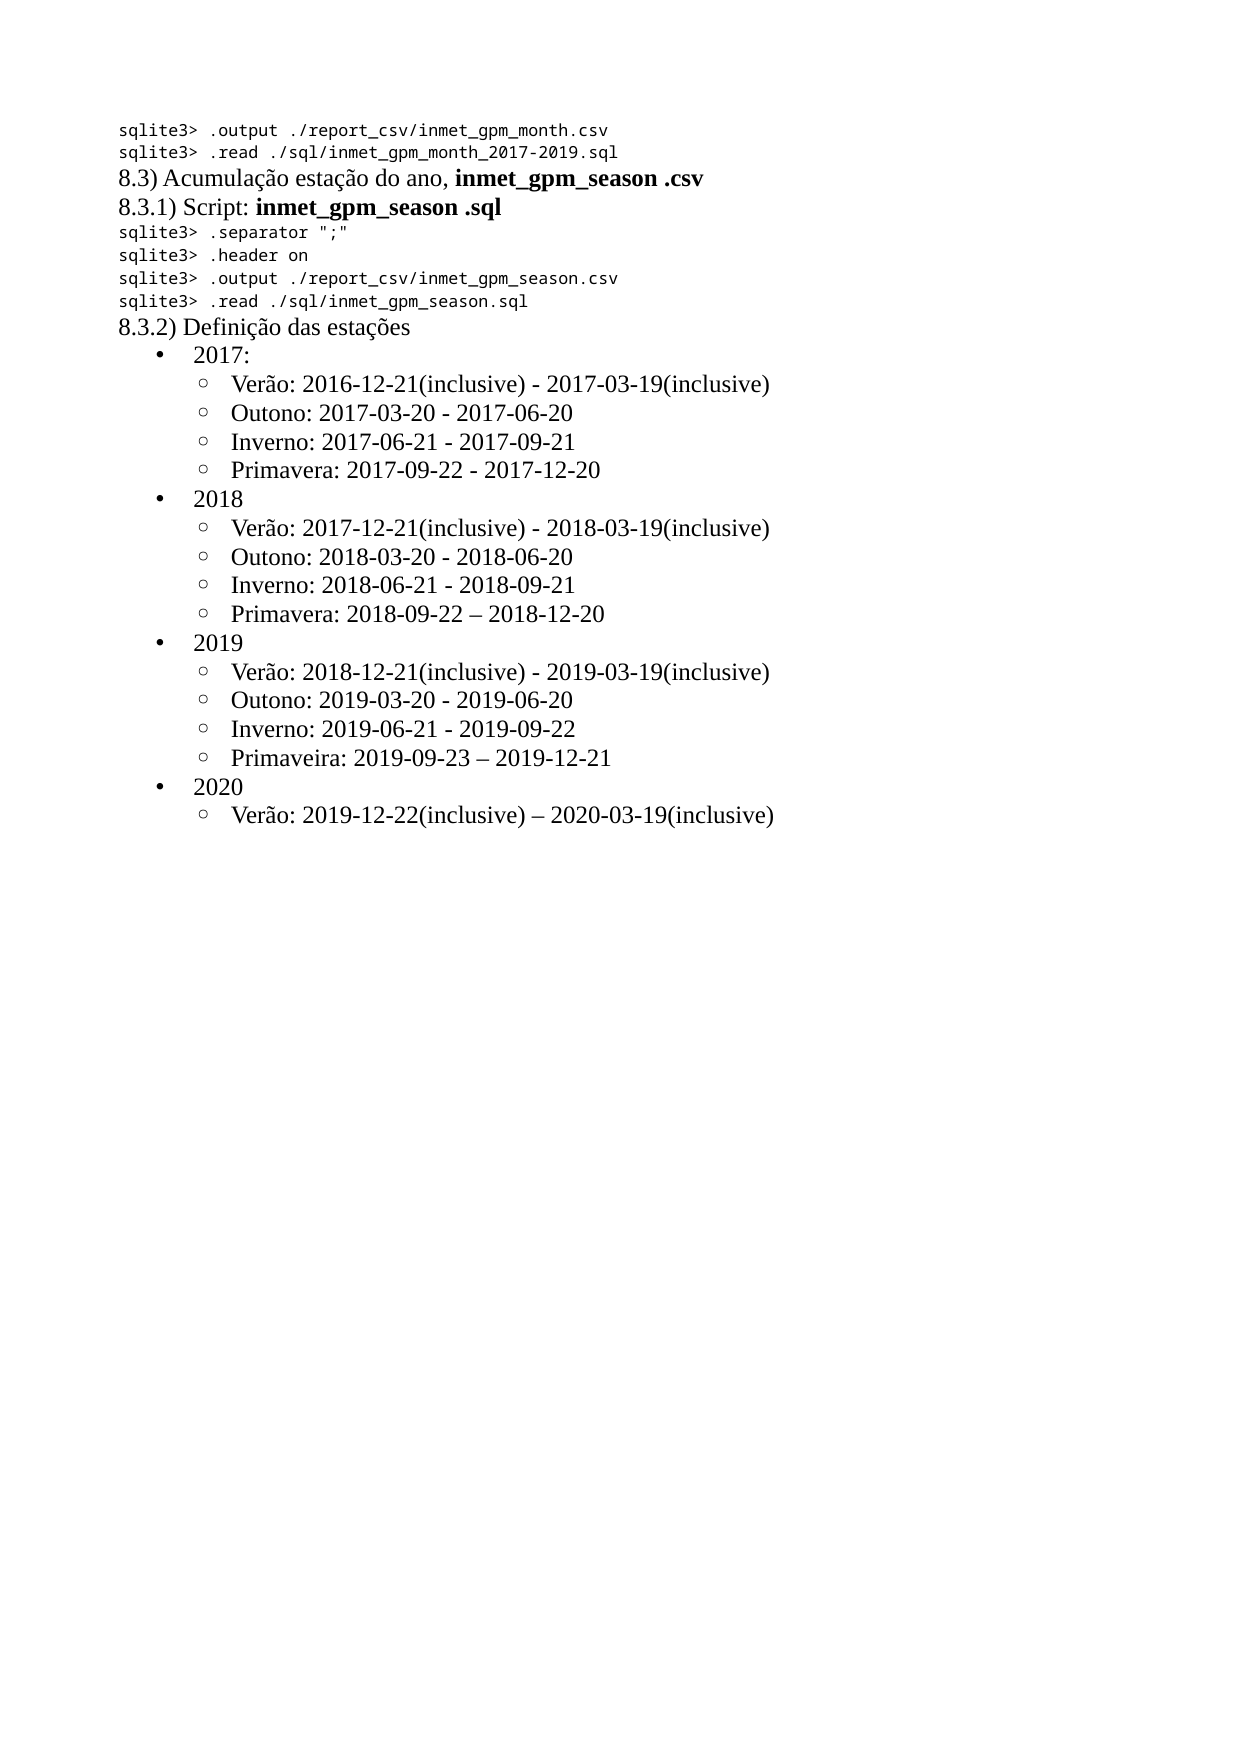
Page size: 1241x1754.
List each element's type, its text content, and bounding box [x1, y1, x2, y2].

text 8.3) Acumulação estação do ano, inmet_gpm_season .csv [118, 163, 1122, 192]
text sqlite3> .output ./report_csv/inmet_gpm_month.csv sqlite3> .read ./sql/inmet_gpm_month_2017-2019.sql [118, 118, 1122, 163]
text 8.3.1) Script: inmet_gpm_season .sql [118, 192, 1122, 221]
text 8.3.2) Definição das estações [118, 312, 1122, 341]
list Verão: 2018-12-21(inclusive) - 2019-03-19(inclusive) [193, 657, 1122, 686]
list Primavera: 2017-09-22 - 2017-12-20 [193, 456, 1122, 484]
list Outono: 2019-03-20 - 2019-06-20 [193, 686, 1122, 714]
list Verão: 2019-12-22(inclusive) – 2020-03-19(inclusive) [193, 801, 1122, 829]
list Inverno: 2017-06-21 - 2017-09-21 [193, 427, 1122, 456]
list Verão: 2016-12-21(inclusive) - 2017-03-19(inclusive) [193, 369, 1122, 398]
list 2018 [156, 484, 1122, 513]
list 2020 [156, 772, 1122, 801]
list Outono: 2018-03-20 - 2018-06-20 [193, 542, 1122, 571]
list Inverno: 2019-06-21 - 2019-09-22 [193, 714, 1122, 743]
list 2019 [156, 628, 1122, 657]
list Outono: 2017-03-20 - 2017-06-20 [193, 398, 1122, 427]
list Primavera: 2018-09-22 – 2018-12-20 [193, 599, 1122, 628]
list Primaveira: 2019-09-23 – 2019-12-21 [193, 743, 1122, 772]
text sqlite3> .separator ";" sqlite3> .header on sqlite3> .output ./report_csv/inmet_gpm_season.csv sqlite3> .read ./sql/inmet_gpm_season.sql [118, 221, 1122, 312]
list Verão: 2017-12-21(inclusive) - 2018-03-19(inclusive) [193, 513, 1122, 542]
list Inverno: 2018-06-21 - 2018-09-21 [193, 571, 1122, 599]
list 2017: [156, 341, 1122, 369]
